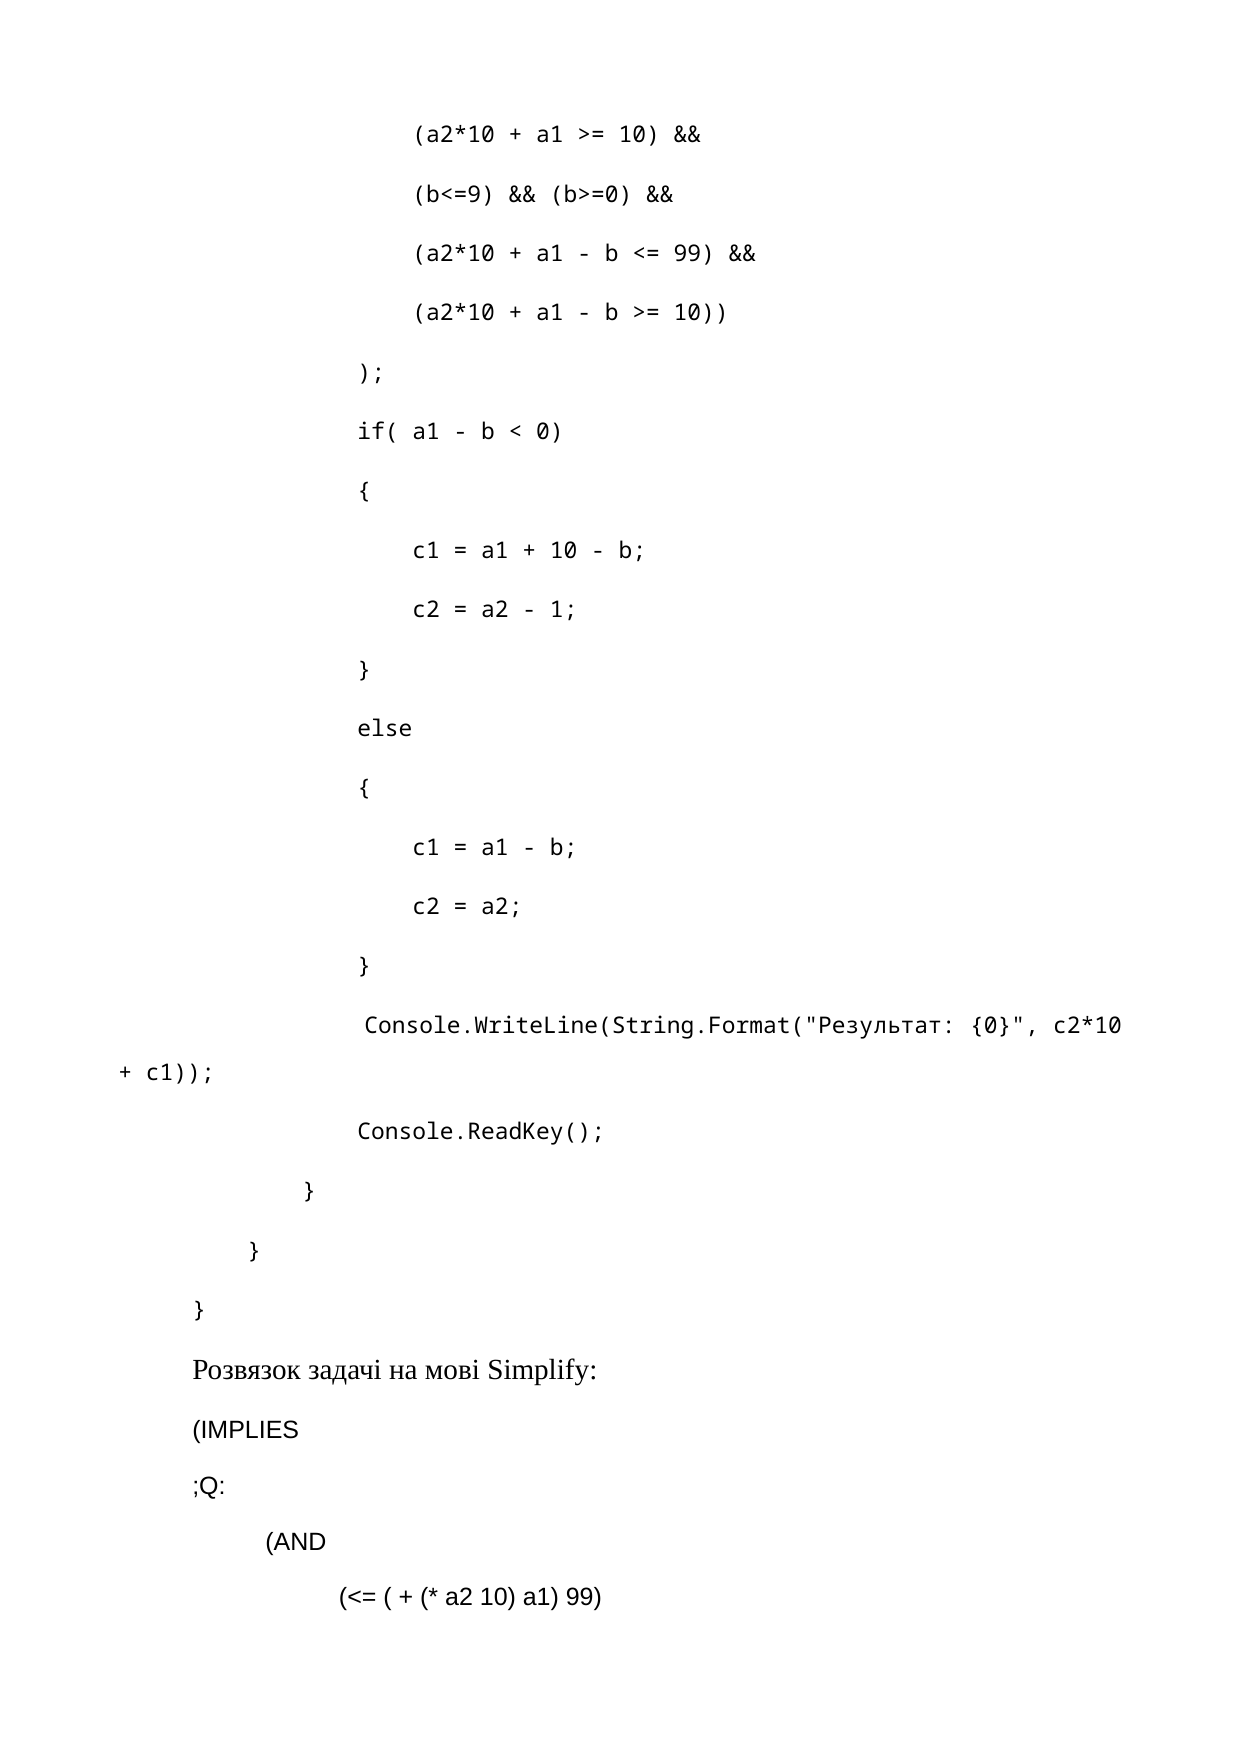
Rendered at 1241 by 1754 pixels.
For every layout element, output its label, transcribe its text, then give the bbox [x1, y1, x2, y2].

text c2 = a2; [118, 890, 1122, 921]
text (b<=9) && (b>=0) && [118, 177, 1122, 209]
text ;Q: [118, 1471, 1122, 1500]
text (a2*10 + a1 - b <= 99) && [118, 237, 1122, 268]
text } [118, 652, 1122, 684]
text (AND [118, 1527, 1122, 1555]
text } [118, 1174, 1122, 1206]
text c1 = a1 + 10 - b; [118, 534, 1122, 565]
text else [118, 712, 1122, 743]
text (IMPLIES [118, 1415, 1122, 1444]
text c1 = a1 - b; [118, 831, 1122, 862]
text } [118, 1293, 1122, 1324]
text (<= ( + (* a2 10) a1) 99) [118, 1582, 1122, 1611]
text } [118, 949, 1122, 981]
text } [118, 1234, 1122, 1265]
text (a2*10 + a1 - b >= 10)) [118, 296, 1122, 327]
text c2 = a2 - 1; [118, 593, 1122, 624]
text { [118, 771, 1122, 802]
text { [118, 474, 1122, 506]
text Console.WriteLine(String.Format("Результат: {0}", c2*10 + c1)); [118, 1009, 1122, 1087]
text ); [118, 356, 1122, 387]
text (a2*10 + a1 >= 10) && [118, 118, 1122, 149]
text if( a1 - b < 0) [118, 415, 1122, 446]
text Console.ReadKey(); [118, 1115, 1122, 1146]
text Розвязок задачі на мові Simplify: [118, 1352, 1122, 1386]
